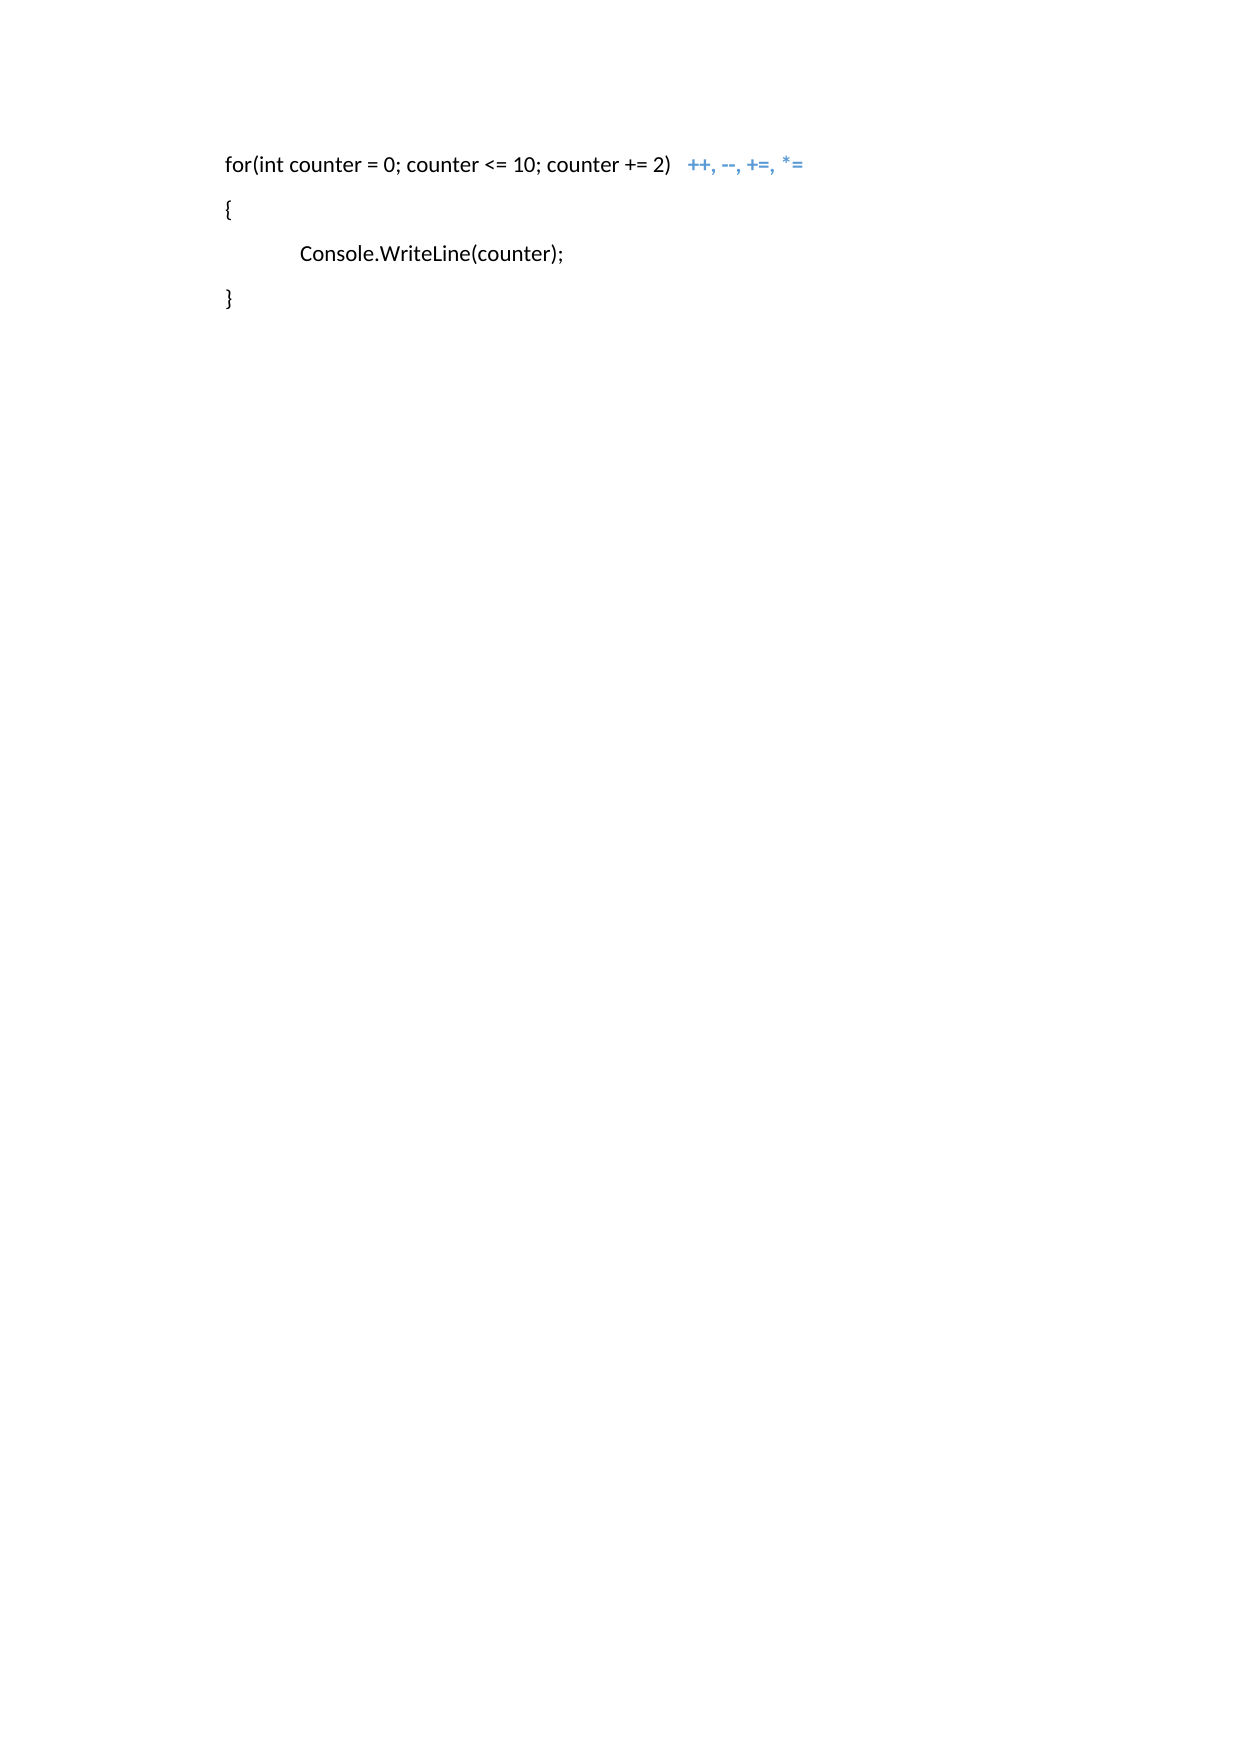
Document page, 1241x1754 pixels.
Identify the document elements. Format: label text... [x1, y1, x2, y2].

text { [150, 195, 1090, 223]
text Console.WriteLine(counter); [225, 239, 1090, 267]
text } [150, 284, 1090, 312]
text for(int counter = 0; counter <= 10; counter += 2) ++, --, +=, *= [150, 150, 1090, 178]
